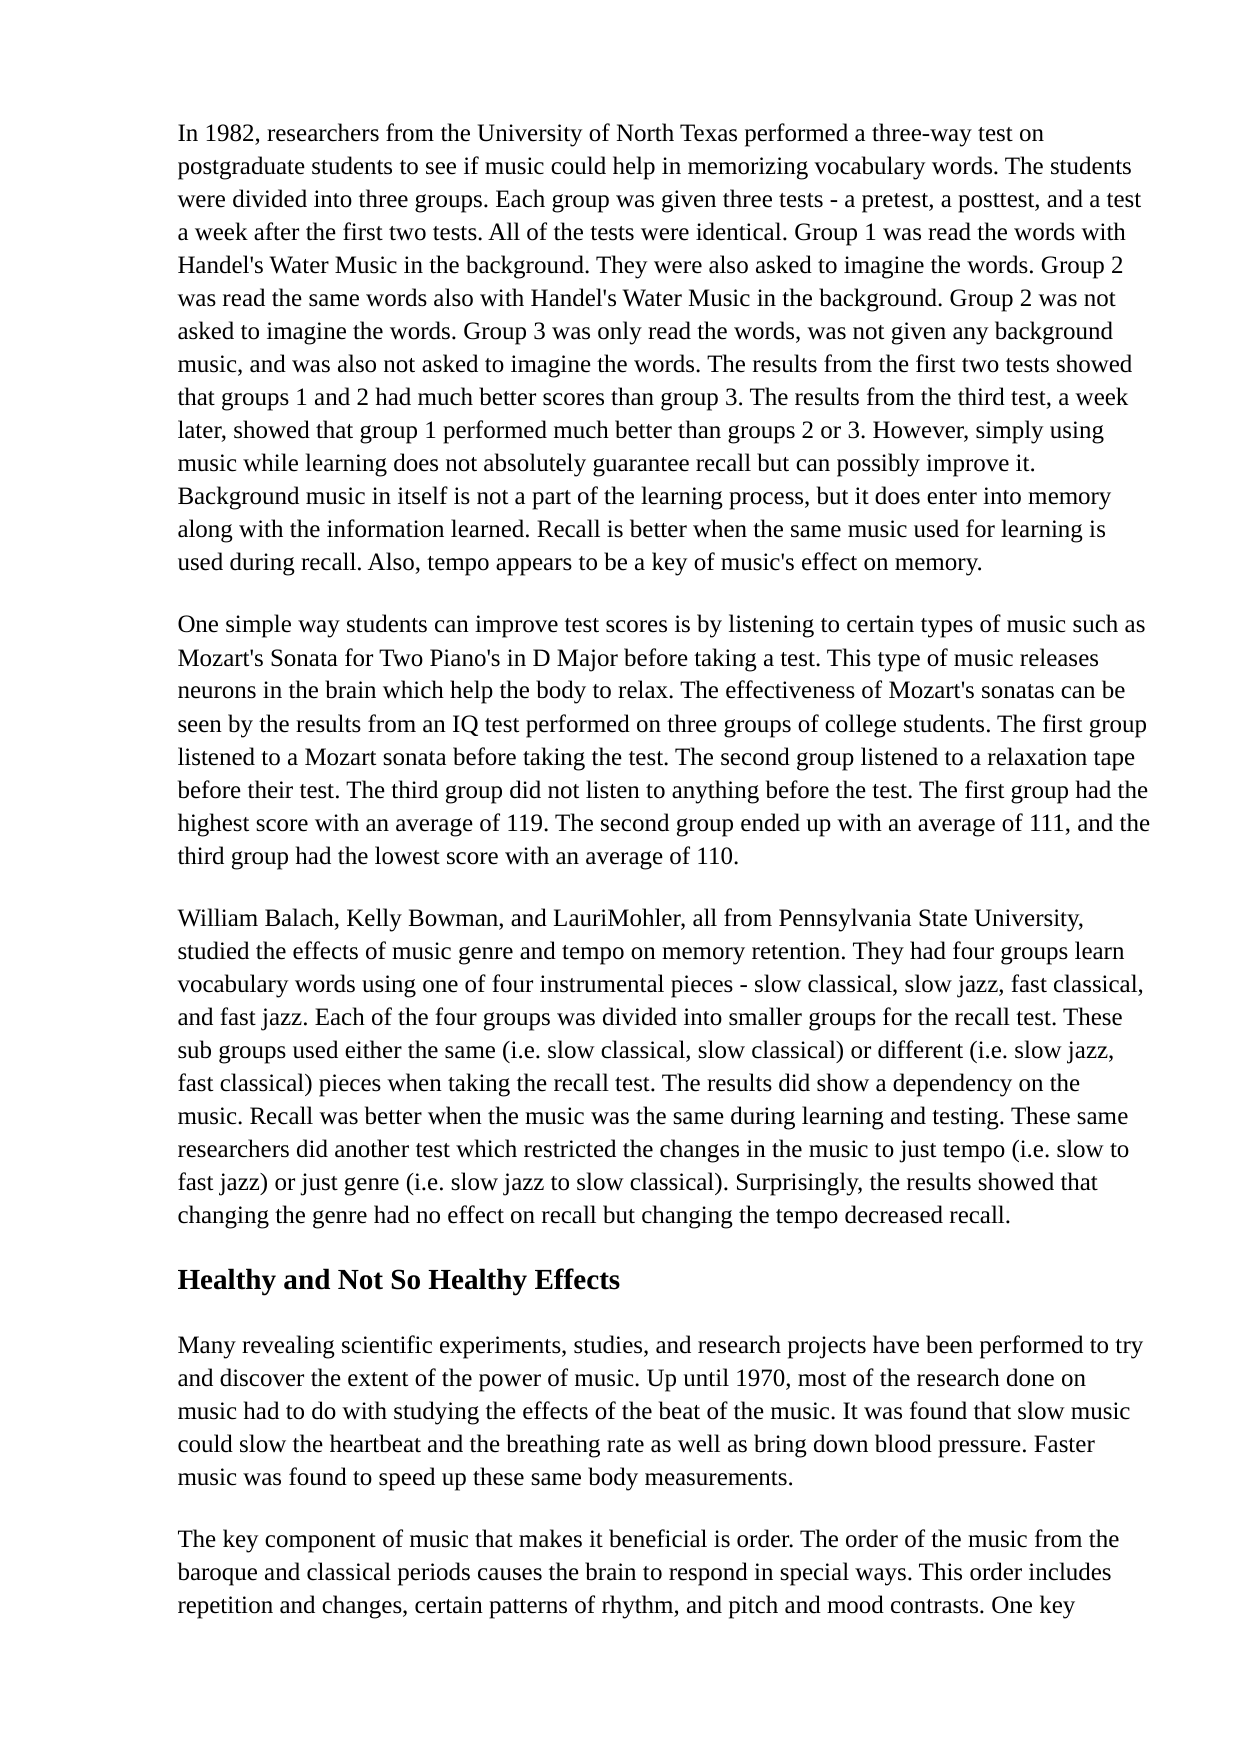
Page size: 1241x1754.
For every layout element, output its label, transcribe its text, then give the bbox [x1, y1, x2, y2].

text William Balach, Kelly Bowman, and LauriMohler, all from Pennsylvania State University, studied the effects of music genre and tempo on memory retention. They had four groups learn vocabulary words using one of four instrumental pieces - slow classical, slow jazz, fast classical, and fast jazz. Each of the four groups was divided into smaller groups for the recall test. These sub groups used either the same (i.e. slow classical, slow classical) or different (i.e. slow jazz, fast classical) pieces when taking the recall test. The results did show a dependency on the music. Recall was better when the music was the same during learning and testing. These same researchers did another test which restricted the changes in the music to just tempo (i.e. slow to fast jazz) or just genre (i.e. slow jazz to slow classical). Surprisingly, the results showed that changing the genre had no effect on recall but changing the tempo decreased recall. [177, 903, 1152, 1229]
text Many revealing scientific experiments, studies, and research projects have been performed to try and discover the extent of the power of music. Up until 1970, most of the research done on music had to do with studying the effects of the beat of the music. It was found that slow music could slow the heartbeat and the breathing rate as well as bring down blood pressure. Faster music was found to speed up these same body measurements. [177, 1330, 1152, 1491]
subtitle Healthy and Not So Healthy Effects [177, 1262, 1152, 1296]
text In 1982, researchers from the University of North Texas performed a three-way test on postgraduate students to see if music could help in memorizing vocabulary words. The students were divided into three groups. Each group was given three tests - a pretest, a posttest, and a test a week after the first two tests. All of the tests were identical. Group 1 was read the words with Handel's Water Music in the background. They were also asked to imagine the words. Group 2 was read the same words also with Handel's Water Music in the background. Group 2 was not asked to imagine the words. Group 3 was only read the words, was not given any background music, and was also not asked to imagine the words. The results from the first two tests showed that groups 1 and 2 had much better scores than group 3. The results from the third test, a week later, showed that group 1 performed much better than groups 2 or 3. However, simply using music while learning does not absolutely guarantee recall but can possibly improve it. Background music in itself is not a part of the learning process, but it does enter into memory along with the information learned. Recall is better when the same music used for learning is used during recall. Also, tempo appears to be a key of music's effect on memory. [177, 118, 1152, 576]
text One simple way students can improve test scores is by listening to certain types of music such as Mozart's Sonata for Two Piano's in D Major before taking a test. This type of music releases neurons in the brain which help the body to relax. The effectiveness of Mozart's sonatas can be seen by the results from an IQ test performed on three groups of college students. The first group listened to a Mozart sonata before taking the test. The second group listened to a relaxation tape before their test. The third group did not listen to anything before the test. The first group had the highest score with an average of 119. The second group ended up with an average of 111, and the third group had the lowest score with an average of 110. [177, 609, 1152, 869]
text The key component of music that makes it beneficial is order. The order of the music from the baroque and classical periods causes the brain to respond in special ways. This order includes repetition and changes, certain patterns of rhythm, and pitch and mood contrasts. One key [177, 1524, 1152, 1619]
